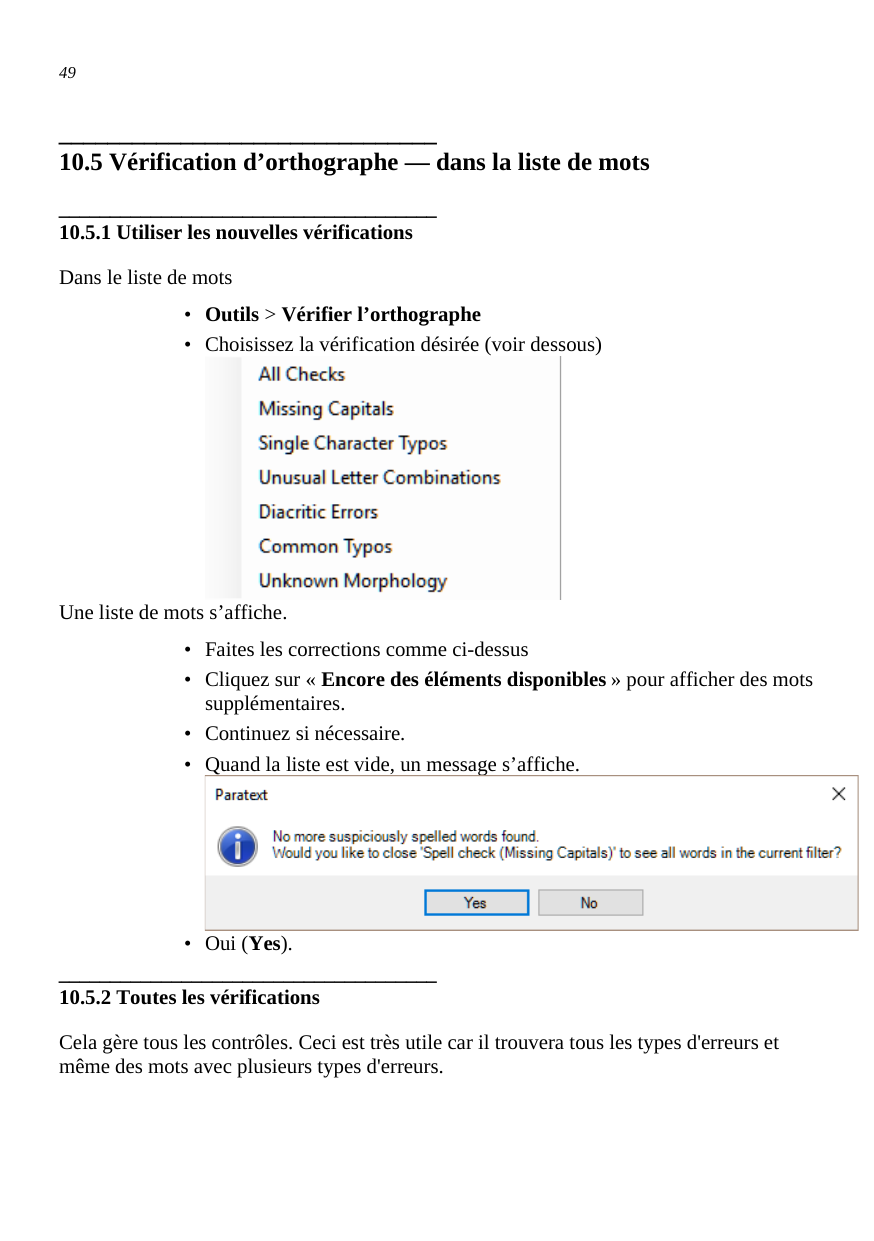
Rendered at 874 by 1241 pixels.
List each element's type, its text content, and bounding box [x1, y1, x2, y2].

list Cliquez sur « Encore des éléments disponibles » pour afficher des mots supplémentaires. [184, 667, 815, 715]
list Choisissez la vérification désirée (voir dessous) [184, 332, 815, 356]
picture [204, 356, 562, 600]
text 10.5.1 Utiliser les nouvelles vérifications [59, 220, 815, 244]
text 10.5.2 Toutes les vérifications [59, 985, 815, 1009]
text Cela gère tous les contrôles. Ceci est très utile car il trouvera tous les types d'erreurs et même des mots avec plusieurs types d'erreurs. [59, 1030, 815, 1078]
picture [204, 775, 859, 931]
list Faites les corrections comme ci-dessus [184, 636, 815, 661]
text Dans le liste de mots [59, 265, 815, 289]
list Continuez si nécessaire. [184, 721, 815, 745]
list Oui (Yes). [184, 931, 815, 954]
text Une liste de mots s’affiche. [59, 600, 815, 624]
text 10.5 Vérification d’orthographe — dans la liste de mots [59, 147, 815, 175]
list Outils > Vérifier l’orthographe [184, 302, 815, 326]
list Quand la liste est vide, un message s’affiche. [184, 751, 815, 776]
